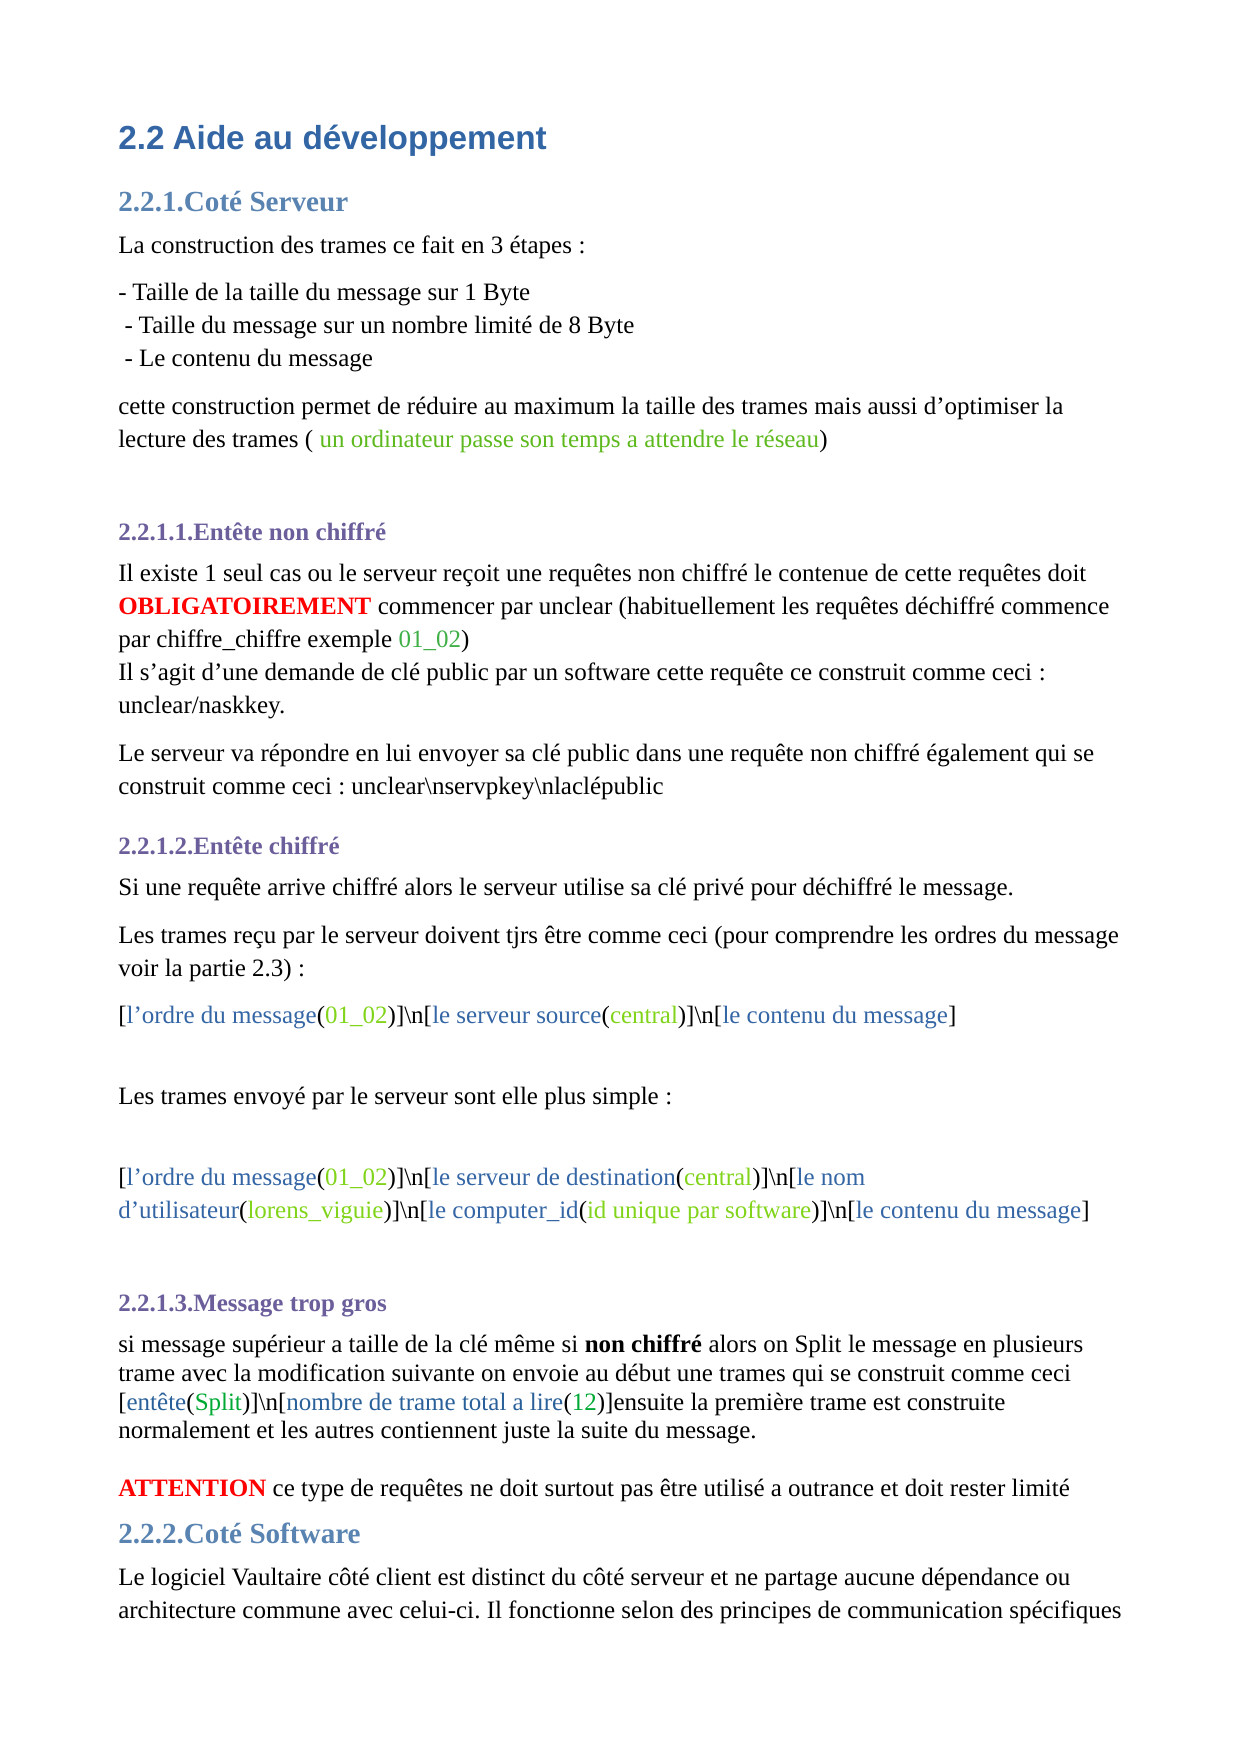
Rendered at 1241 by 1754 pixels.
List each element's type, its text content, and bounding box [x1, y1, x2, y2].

text Il existe 1 seul cas ou le serveur reçoit une requêtes non chiffré le contenue de cette requêtes doit OBLIGATOIREMENT commencer par unclear (habituellement les requêtes déchiffré commence par chiffre_chiffre exemple 01_02) Il s’agit d’une demande de clé public par un software cette requête ce construit comme ceci : unclear/naskkey. [118, 558, 1122, 719]
subtitle 2.2.1.2.Entête chiffré [118, 831, 1122, 860]
text - Taille de la taille du message sur 1 Byte - Taille du message sur un nombre limité de 8 Byte - Le contenu du message [118, 277, 1122, 372]
text Le logiciel Vaultaire côté client est distinct du côté serveur et ne partage aucune dépendance ou architecture commune avec celui-ci. Il fonctionne selon des principes de communication spécifiques [118, 1562, 1122, 1624]
subtitle 2.2.1.3.Message trop gros [118, 1288, 1122, 1317]
text [l’ordre du message(01_02)]\n[le serveur de destination(central)]\n[le nom d’utilisateur(lorens_viguie)]\n[le computer_id(id unique par software)]\n[le contenu du message] [118, 1129, 1122, 1257]
subtitle 2.2.1.Coté Serveur [118, 184, 1122, 217]
text Les trames reçu par le serveur doivent tjrs être comme ceci (pour comprendre les ordres du message voir la partie 2.3) : [118, 920, 1122, 982]
text ATTENTION ce type de requêtes ne doit surtout pas être utilisé a outrance et doit rester limité [118, 1473, 1122, 1502]
text cette construction permet de réduire au maximum la taille des trames mais aussi d’optimiser la lecture des trames ( un ordinateur passe son temps a attendre le réseau) [118, 391, 1122, 486]
text Les trames envoyé par le serveur sont elle plus simple : [118, 1081, 1122, 1110]
subtitle 2.2.1.1.Entête non chiffré [118, 517, 1122, 546]
subtitle 2.2.2.Coté Software [118, 1516, 1122, 1550]
text [l’ordre du message(01_02)]\n[le serveur source(central)]\n[le contenu du message] [118, 1001, 1122, 1062]
subtitle 2.2 Aide au développement [118, 118, 1122, 157]
text Le serveur va répondre en lui envoyer sa clé public dans une requête non chiffré également qui se construit comme ceci : unclear\nservpkey\nlaclépublic [118, 738, 1122, 800]
text si message supérieur a taille de la clé même si non chiffré alors on Split le message en plusieurs trame avec la modification suivante on envoie au début une trames qui se construit comme ceci [entête(Split)]\n[nombre de trame total a lire(12)]ensuite la première trame est construite normalement et les autres contiennent juste la suite du message. [118, 1329, 1122, 1444]
text Si une requête arrive chiffré alors le serveur utilise sa clé privé pour déchiffré le message. [118, 872, 1122, 901]
text La construction des trames ce fait en 3 étapes : [118, 230, 1122, 258]
